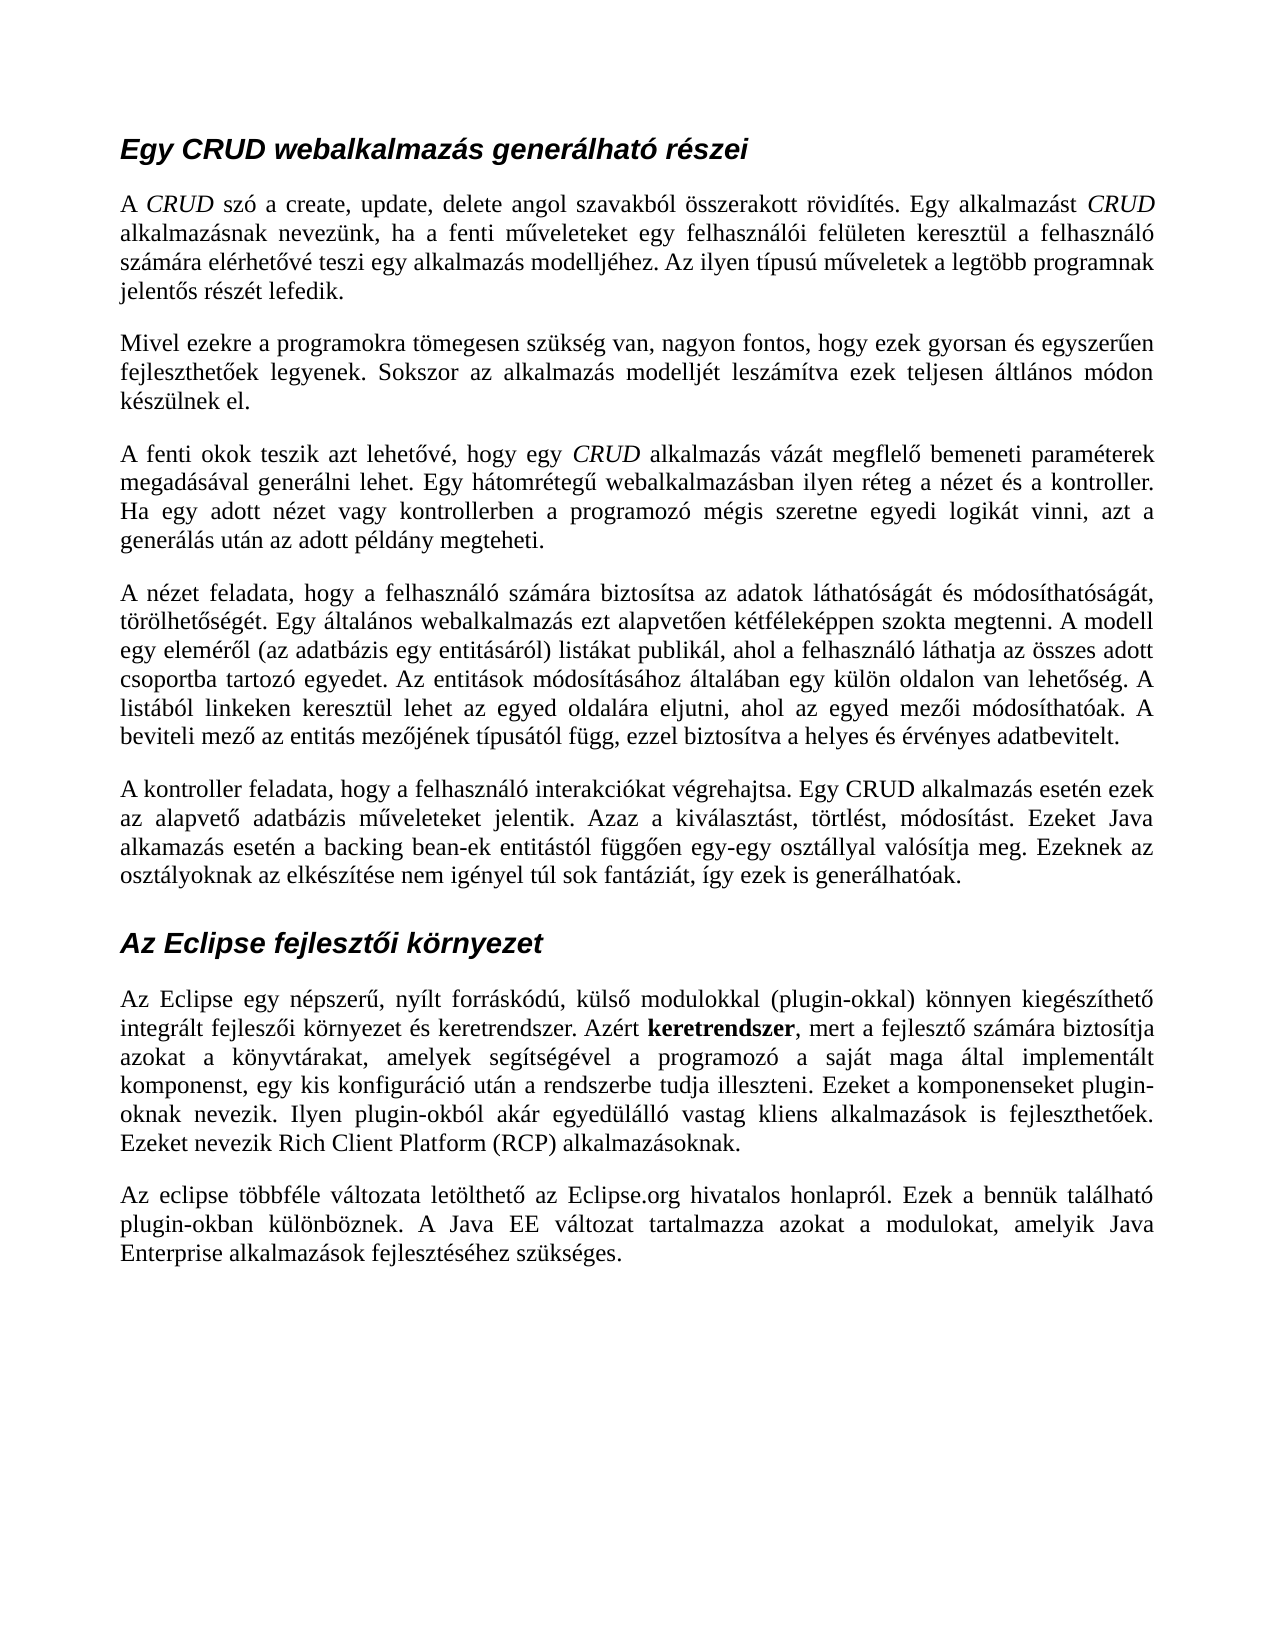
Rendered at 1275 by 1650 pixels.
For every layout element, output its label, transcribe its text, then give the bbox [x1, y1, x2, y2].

subtitle Az Eclipse fejlesztői környezet [120, 926, 1155, 959]
text Az Eclipse egy népszerű, nyílt forráskódú, külső modulokkal (plugin-okkal) könnyen kiegészíthető integrált fejleszői környezet és keretrendszer. Azért keretrendszer, mert a fejlesztő számára biztosítja azokat a könyvtárakat, amelyek segítségével a programozó a saját maga által implementált komponenst, egy kis konfiguráció után a rendszerbe tudja illeszteni. Ezeket a komponenseket plugin-oknak nevezik. Ilyen plugin-okból akár egyedülálló vastag kliens alkalmazások is fejleszthetőek. Ezeket nevezik Rich Client Platform (RCP) alkalmazásoknak. [120, 984, 1155, 1157]
text A kontroller feladata, hogy a felhasználó interakciókat végrehajtsa. Egy CRUD alkalmazás esetén ezek az alapvető adatbázis műveleteket jelentik. Azaz a kiválasztást, törtlést, módosítást. Ezeket Java alkamazás esetén a backing bean-ek entitástól függően egy-egy osztállyal valósítja meg. Ezeknek az osztályoknak az elkészítése nem igényel túl sok fantáziát, így ezek is generálhatóak. [120, 774, 1155, 889]
text A nézet feladata, hogy a felhasználó számára biztosítsa az adatok láthatóságát és módosíthatóságát, törölhetőségét. Egy általános webalkalmazás ezt alapvetően kétféleképpen szokta megtenni. A modell egy eleméről (az adatbázis egy entitásáról) listákat publikál, ahol a felhasználó láthatja az összes adott csoportba tartozó egyedet. Az entitások módosításához általában egy külön oldalon van lehetőség. A listából linkeken keresztül lehet az egyed oldalára eljutni, ahol az egyed mezői módosíthatóak. A beviteli mező az entitás mezőjének típusától függ, ezzel biztosítva a helyes és érvényes adatbevitelt. [120, 578, 1155, 750]
text A fenti okok teszik azt lehetővé, hogy egy CRUD alkalmazás vázát megflelő bemeneti paraméterek megadásával generálni lehet. Egy hátomrétegű webalkalmazásban ilyen réteg a nézet és a kontroller. Ha egy adott nézet vagy kontrollerben a programozó mégis szeretne egyedi logikát vinni, azt a generálás után az adott példány megteheti. [120, 439, 1155, 554]
subtitle Egy CRUD webalkalmazás generálható részei [120, 132, 1155, 166]
text Mivel ezekre a programokra tömegesen szükség van, nagyon fontos, hogy ezek gyorsan és egyszerűen fejleszthetőek legyenek. Sokszor az alkalmazás modelljét leszámítva ezek teljesen áltlános módon készülnek el. [120, 328, 1155, 415]
text A CRUD szó a create, update, delete angol szavakból összerakott rövidítés. Egy alkalmazást CRUD alkalmazásnak nevezünk, ha a fenti műveleteket egy felhasználói felületen keresztül a felhasználó számára elérhetővé teszi egy alkalmazás modelljéhez. Az ilyen típusú műveletek a legtöbb programnak jelentős részét lefedik. [120, 189, 1155, 304]
text Az eclipse többféle változata letölthető az Eclipse.org hivatalos honlapról. Ezek a bennük található plugin-okban különböznek. A Java EE változat tartalmazza azokat a modulokat, amelyik Java Enterprise alkalmazások fejlesztéséhez szükséges. [120, 1181, 1155, 1267]
